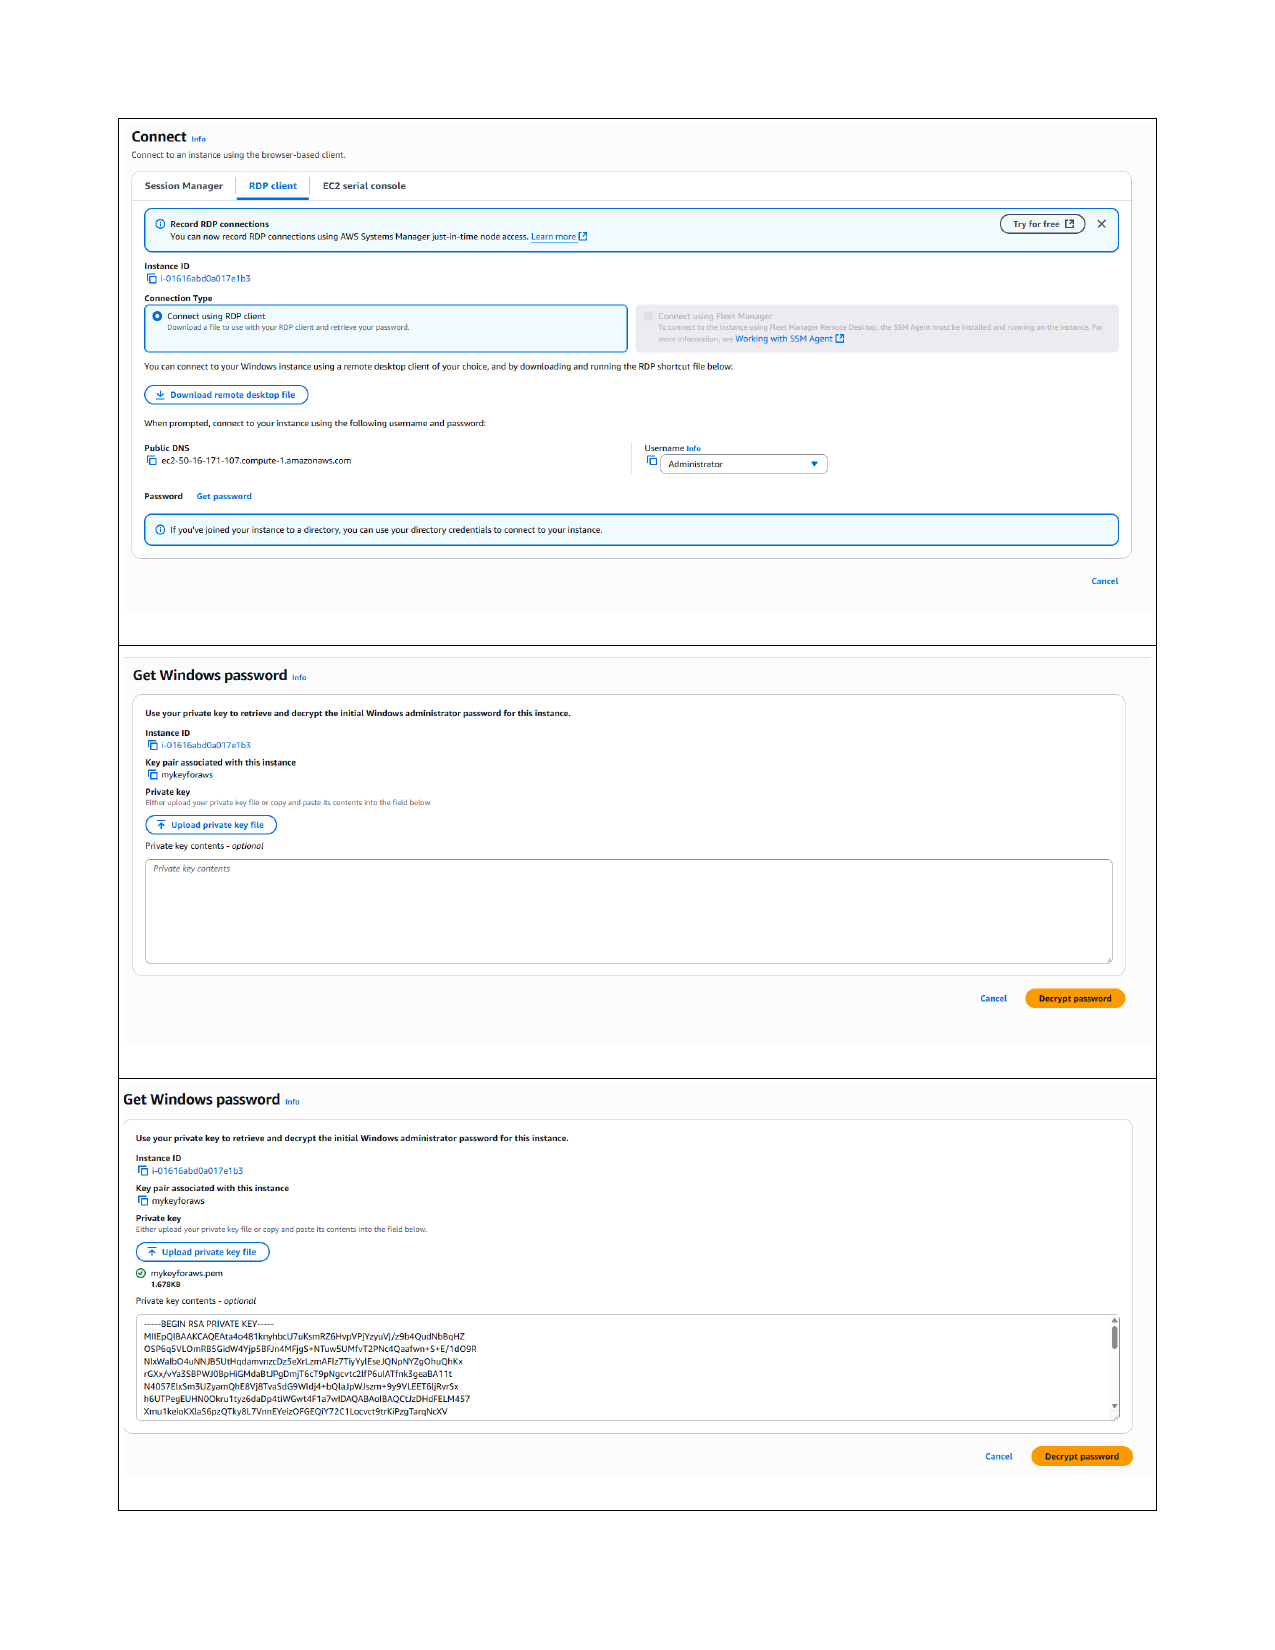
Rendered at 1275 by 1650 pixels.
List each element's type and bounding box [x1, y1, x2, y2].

table_cell [119, 119, 1156, 644]
table_cell [119, 646, 1156, 1078]
table_cell [119, 1079, 1156, 1509]
picture [123, 125, 1152, 611]
picture [123, 651, 1152, 1044]
picture [123, 1084, 1152, 1476]
